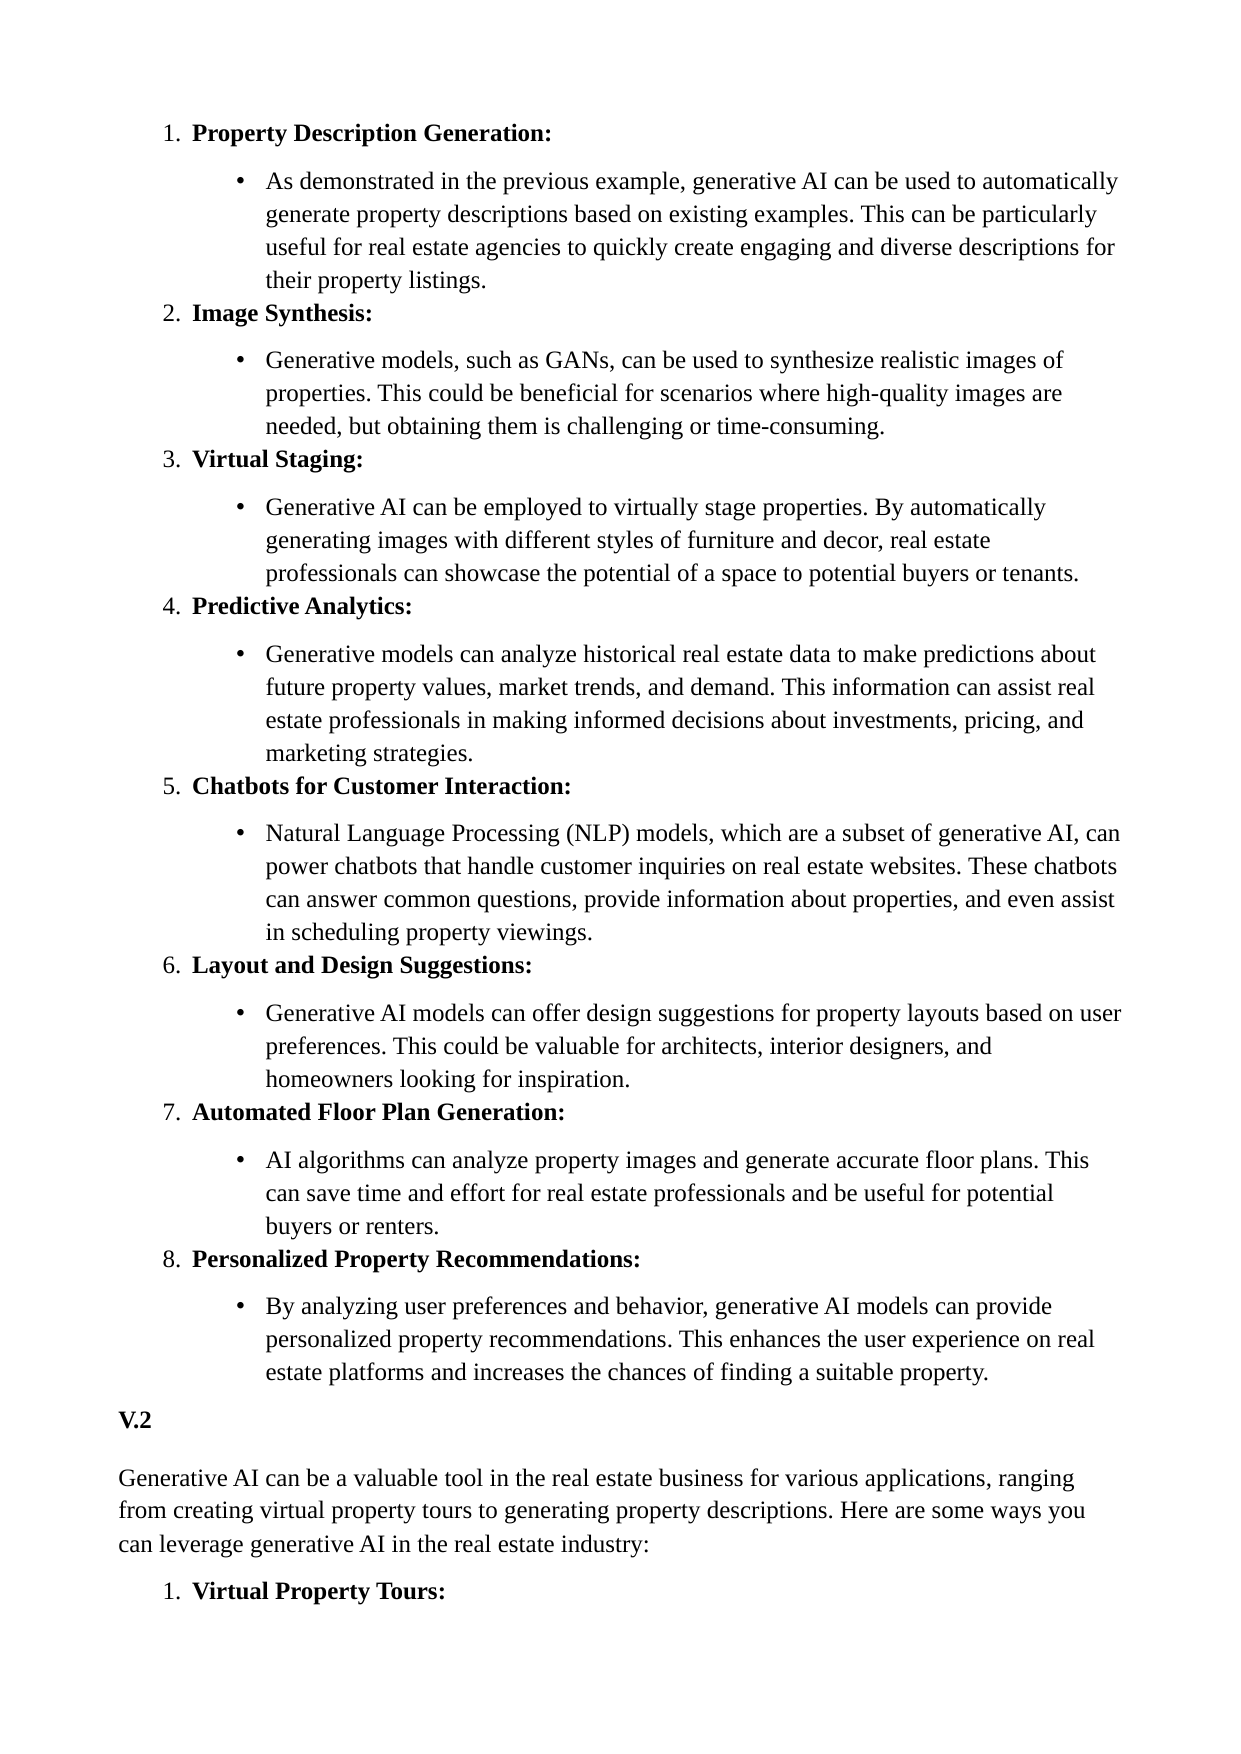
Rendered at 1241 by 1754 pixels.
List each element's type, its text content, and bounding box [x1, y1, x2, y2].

list Property Description Generation: [162, 118, 1122, 147]
list Generative models can analyze historical real estate data to make predictions about future property values, market trends, and demand. This information can assist real estate professionals in making informed decisions about investments, pricing, and marketing strategies. [236, 639, 1122, 767]
list Layout and Design Suggestions: [162, 951, 1122, 979]
list Natural Language Processing (NLP) models, which are a subset of generative AI, can power chatbots that handle customer inquiries on real estate websites. These chatbots can answer common questions, provide information about properties, and even assist in scheduling property viewings. [236, 818, 1122, 946]
list Virtual Staging: [162, 444, 1122, 473]
list As demonstrated in the previous example, generative AI can be used to automatically generate property descriptions based on existing examples. This can be particularly useful for real estate agencies to quickly create engaging and diverse descriptions for their property listings. [236, 166, 1122, 293]
text V.2 [118, 1405, 1122, 1434]
list Predictive Analytics: [162, 591, 1122, 620]
list By analyzing user preferences and behavior, generative AI models can provide personalized property recommendations. This enhances the user experience on real estate platforms and increases the chances of finding a suitable property. [236, 1291, 1122, 1386]
list Chatbots for Customer Interaction: [162, 771, 1122, 799]
text Generative AI can be a valuable tool in the real estate business for various applications, ranging from creating virtual property tours to generating property descriptions. Here are some ways you can leverage generative AI in the real estate industry: [118, 1463, 1122, 1557]
list Image Synthesis: [162, 298, 1122, 327]
list Automated Floor Plan Generation: [162, 1097, 1122, 1126]
list Generative AI can be employed to virtually stage properties. By automatically generating images with different styles of furniture and decor, real estate professionals can showcase the potential of a space to potential buyers or tenants. [236, 492, 1122, 587]
list Virtual Property Tours: [162, 1576, 1122, 1605]
list Generative models, such as GANs, can be used to synthesize realistic images of properties. This could be beneficial for scenarios where high-quality images are needed, but obtaining them is challenging or time-consuming. [236, 345, 1122, 440]
list Personalized Property Recommendations: [162, 1244, 1122, 1273]
list Generative AI models can offer design suggestions for property layouts based on user preferences. This could be valuable for architects, interior designers, and homeowners looking for inspiration. [236, 998, 1122, 1093]
list AI algorithms can analyze property images and generate accurate floor plans. This can save time and effort for real estate professionals and be useful for potential buyers or renters. [236, 1145, 1122, 1239]
